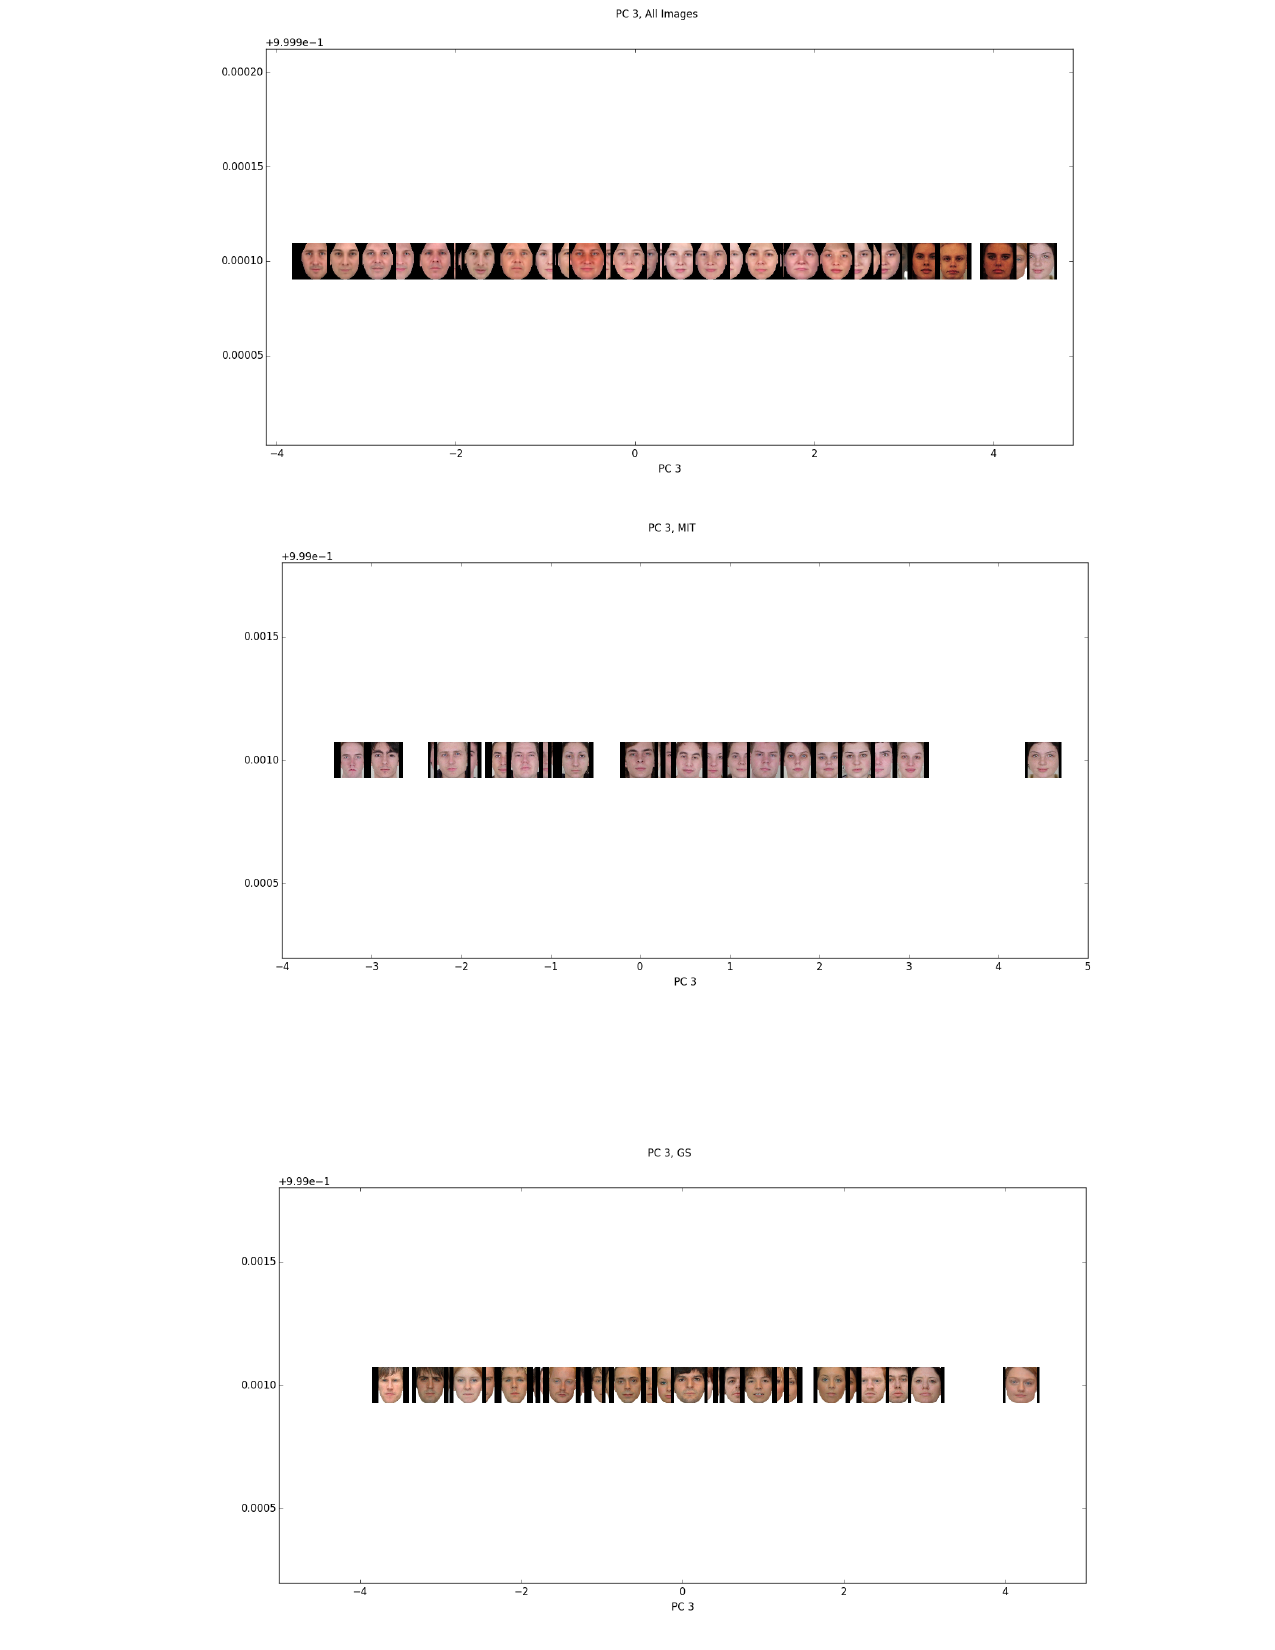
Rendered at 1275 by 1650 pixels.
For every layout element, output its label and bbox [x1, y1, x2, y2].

picture [149, 1138, 1189, 1632]
picture [136, 0, 1176, 494]
picture [152, 513, 1191, 1007]
